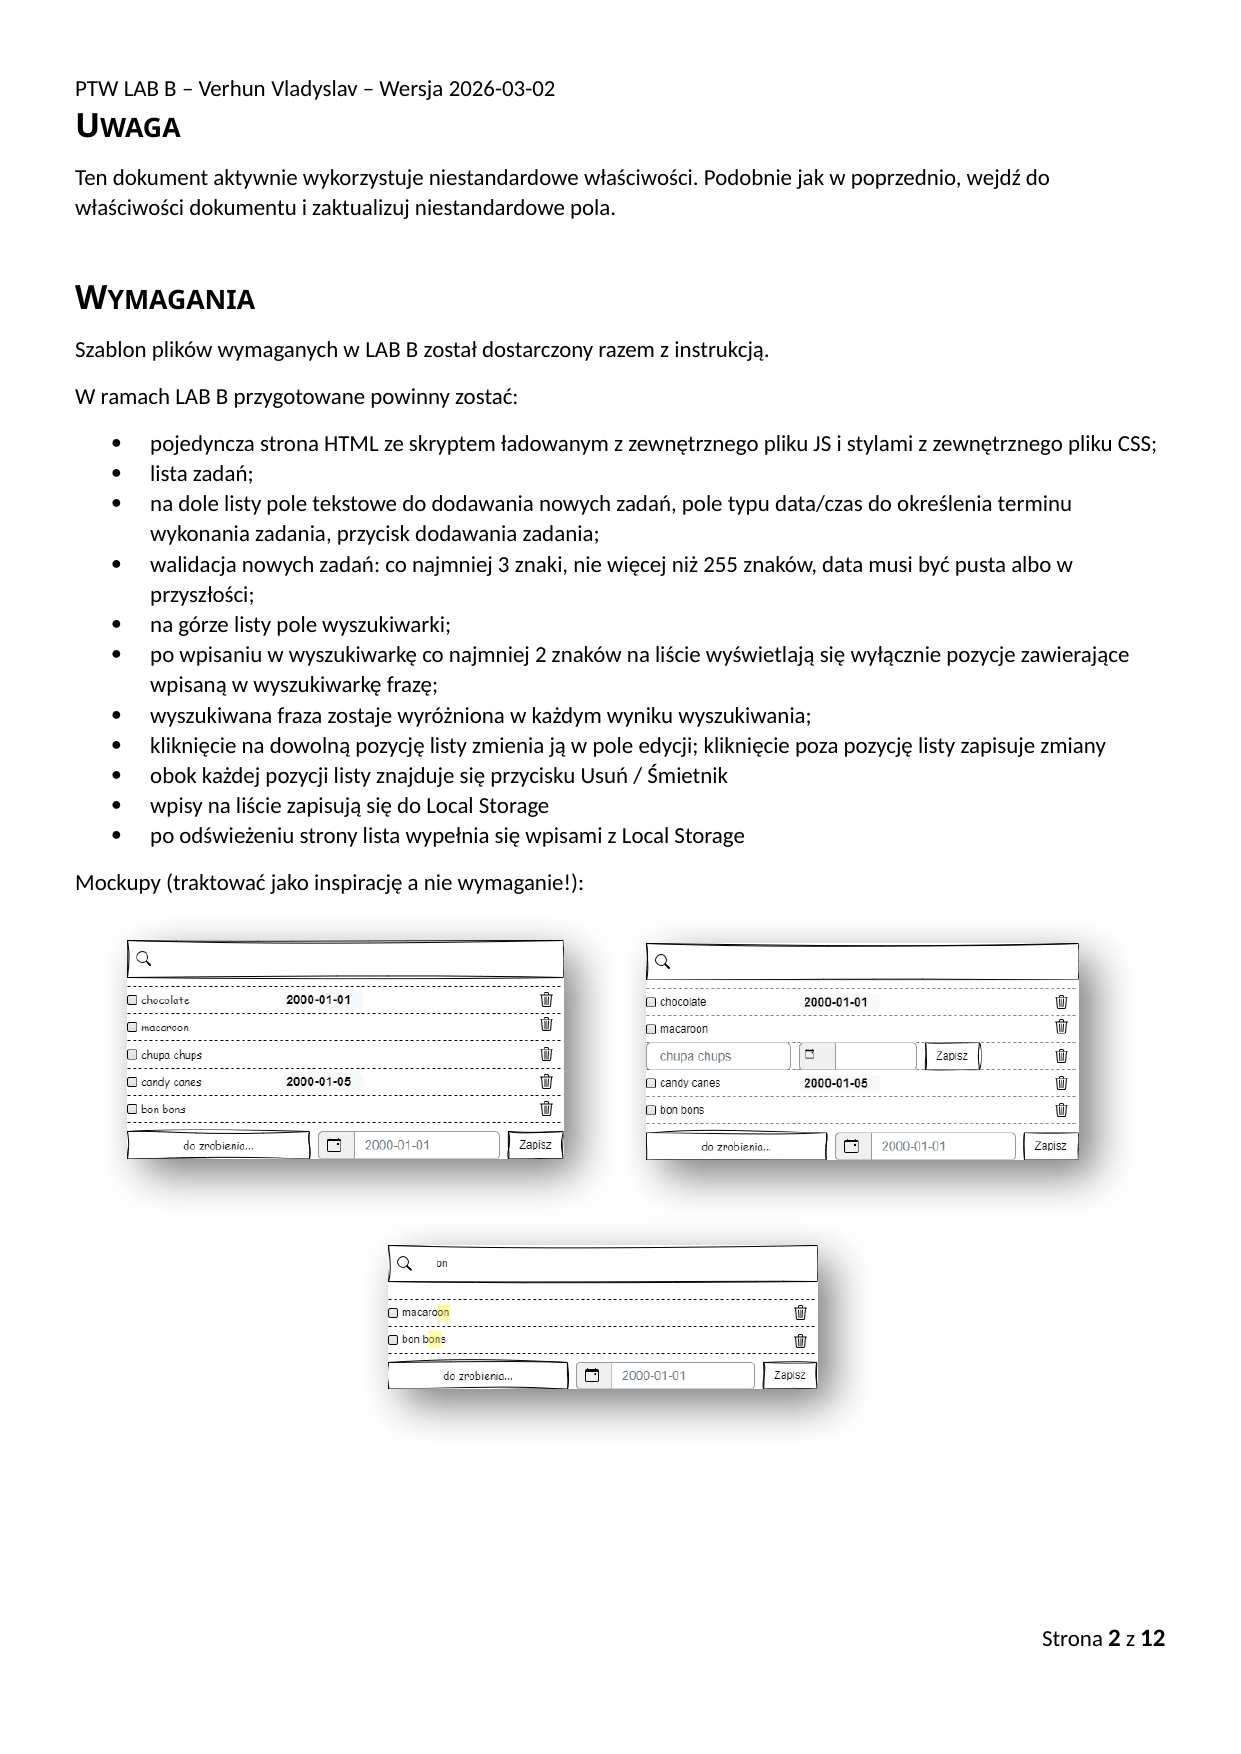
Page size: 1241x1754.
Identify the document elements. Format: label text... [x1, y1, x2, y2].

subtitle Wymagania [75, 274, 1165, 319]
list wyszukiwana fraza zostaje wyróżniona w każdym wyniku wyszukiwania; [112, 701, 1165, 729]
list po wpisaniu w wyszukiwarkę co najmniej 2 znaków na liście wyświetlają się wyłącznie pozycje zawierające wpisaną w wyszukiwarkę frazę; [112, 640, 1165, 698]
list pojedyncza strona HTML ze skryptem ładowanym z zewnętrznego pliku JS i stylami z zewnętrznego pliku CSS; [112, 429, 1165, 457]
list na górze listy pole wyszukiwarki; [112, 610, 1165, 638]
list obok każdej pozycji listy znajduje się przycisku Usuń / Śmietnik [112, 761, 1165, 789]
list po odświeżeniu strony lista wypełnia się wpisami z Local Storage [112, 822, 1165, 849]
list walidacja nowych zadań: co najmniej 3 znaki, nie więcej niż 255 znaków, data musi być pusta albo w przyszłości; [112, 550, 1165, 608]
picture [127, 940, 564, 1159]
text Szablon plików wymaganych w LAB B został dostarczony razem z instrukcją. [75, 335, 1165, 363]
text W ramach LAB B przygotowane powinny zostać: [75, 382, 1165, 410]
list lista zadań; [112, 459, 1165, 487]
picture [646, 943, 1079, 1160]
picture [388, 1245, 818, 1389]
list kliknięcie na dowolną pozycję listy zmienia ją w pole edycji; kliknięcie poza pozycję listy zapisuje zmiany [112, 731, 1165, 759]
list wpisy na liście zapisują się do Local Storage [112, 791, 1165, 819]
list na dole listy pole tekstowe do dodawania nowych zadań, pole typu data/czas do określenia terminu wykonania zadania, przycisk dodawania zadania; [112, 489, 1165, 547]
subtitle Uwaga [75, 102, 1165, 147]
text Ten dokument aktywnie wykorzystuje niestandardowe właściwości. Podobnie jak w poprzednio, wejdź do właściwości dokumentu i zaktualizuj niestandardowe pola. [75, 163, 1165, 221]
text Mockupy (traktować jako inspirację a nie wymaganie!): [75, 868, 1165, 896]
